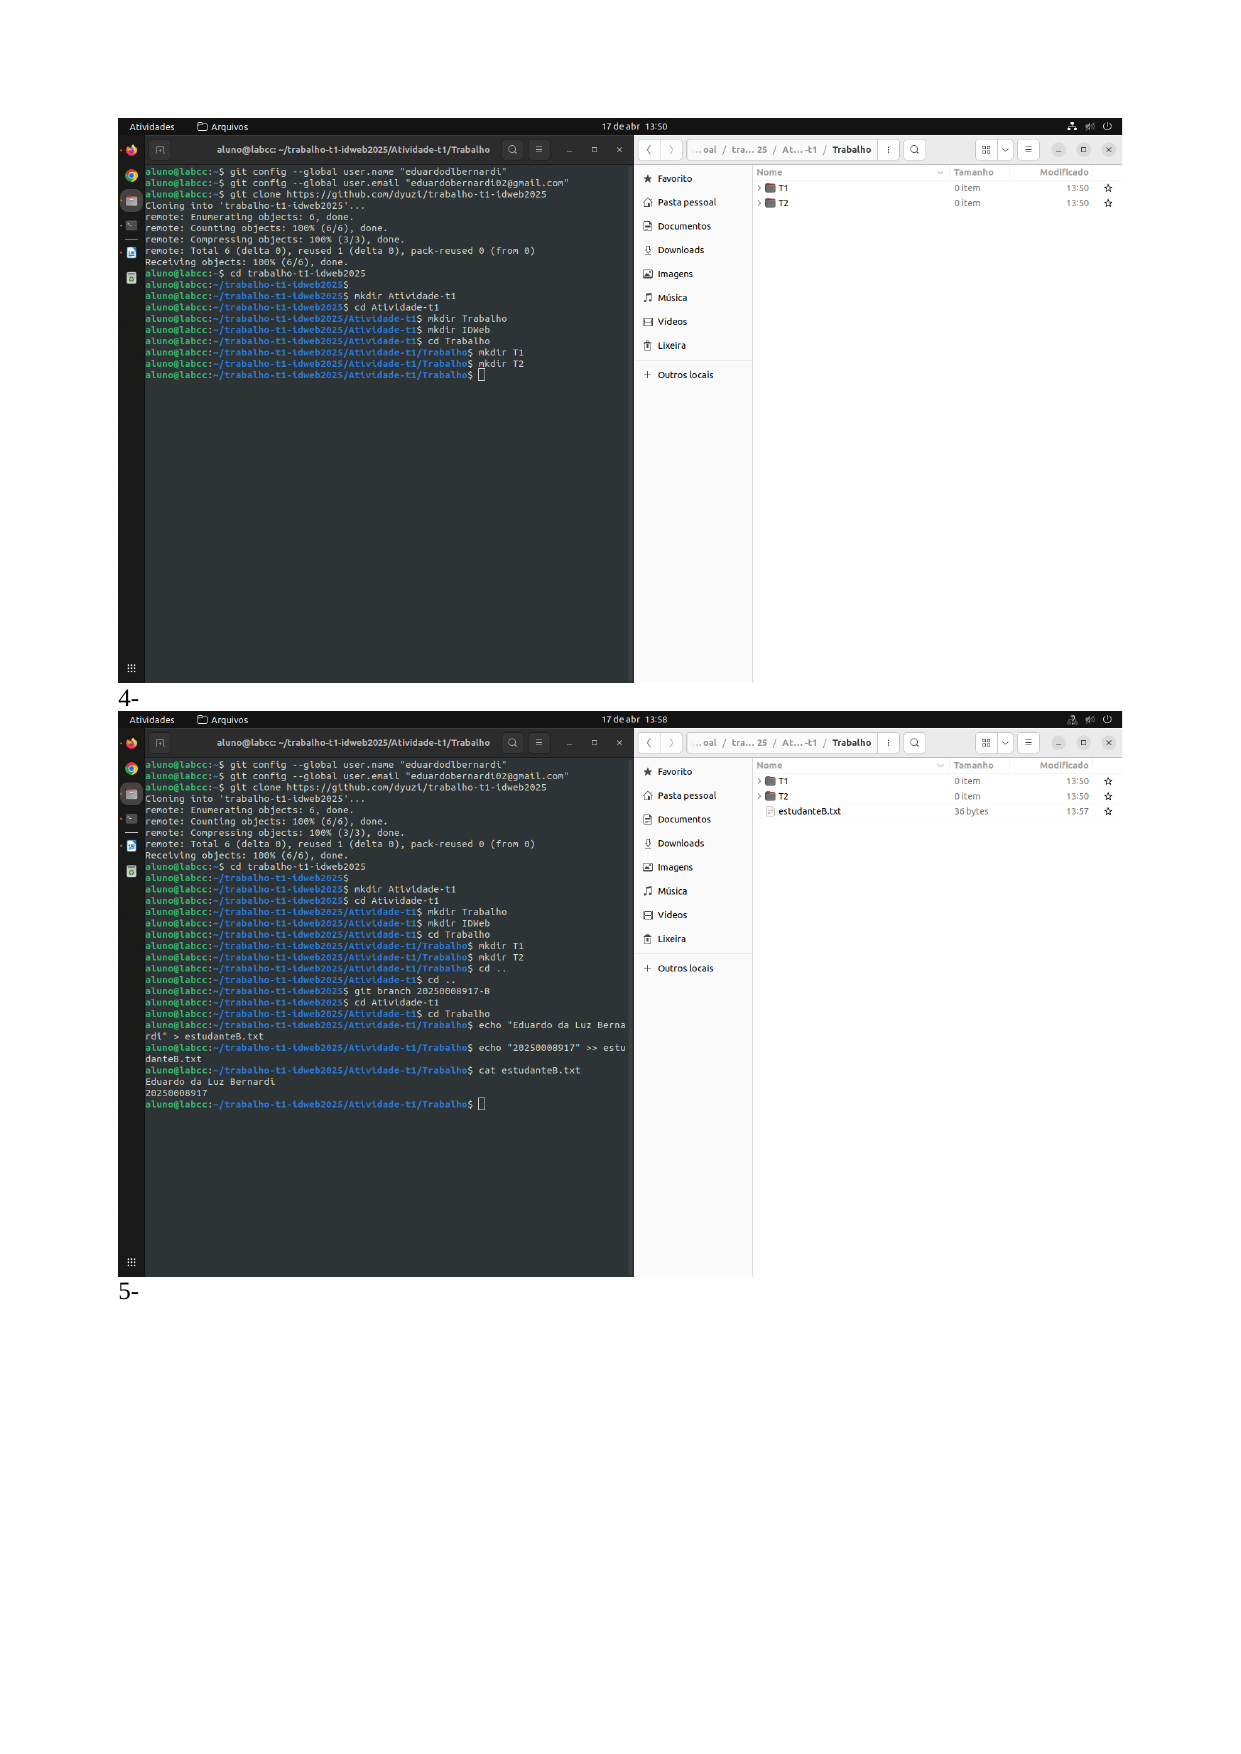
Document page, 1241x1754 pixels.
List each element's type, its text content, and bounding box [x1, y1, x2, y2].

text 4- [118, 683, 1122, 711]
text 5- [118, 1277, 1122, 1305]
picture [118, 711, 1123, 1277]
picture [118, 118, 1123, 683]
